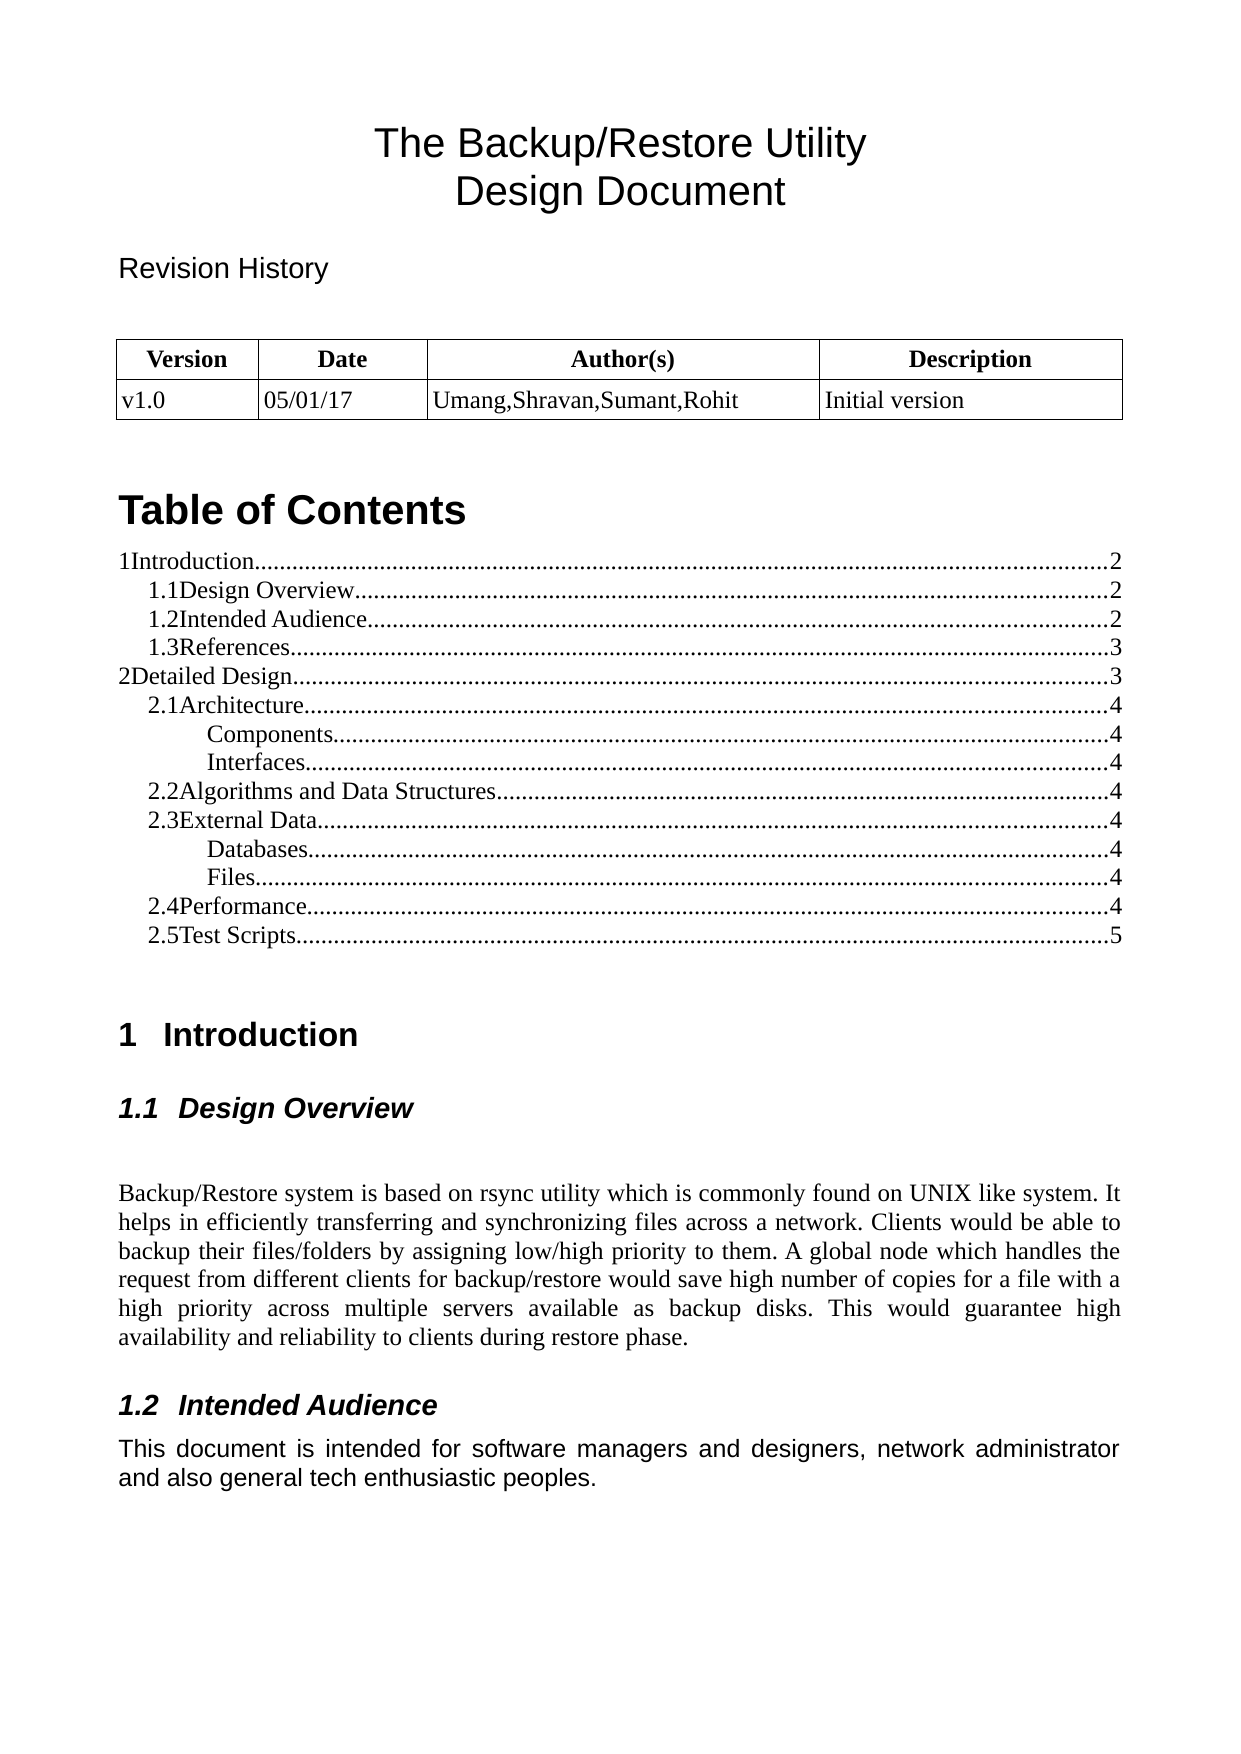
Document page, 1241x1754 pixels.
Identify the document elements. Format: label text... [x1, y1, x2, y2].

text 2Detailed Design 3 [118, 661, 1122, 690]
table_cell Initial version [820, 380, 1122, 419]
subtitle Revision History [118, 251, 1122, 285]
table_header Description [820, 340, 1122, 379]
text 2.3External Data 4 [148, 805, 1122, 834]
subtitle Table of Contents [118, 486, 1122, 534]
text This document is intended for software managers and designers, network administrator and also general tech enthusiastic peoples. [118, 1434, 1122, 1492]
text 2.1Architecture 4 [148, 690, 1122, 719]
table_cell v1.0 [117, 380, 258, 419]
text Databases 4 [207, 834, 1122, 862]
text Components 4 [207, 719, 1122, 747]
text Backup/Restore system is based on rsync utility which is commonly found on UNIX like system. It helps in efficiently transferring and synchronizing files across a network. Clients would be able to backup their files/folders by assigning low/high priority to them. A global node which handles the request from different clients for backup/restore would save high number of copies for a file with a high priority across multiple servers available as backup disks. This would guarantee high availability and reliability to clients during restore phase. [118, 1178, 1122, 1351]
text 2.4Performance 4 [148, 891, 1122, 920]
text 1.1Design Overview 2 [148, 575, 1122, 604]
subtitle Introduction [118, 1015, 1122, 1053]
text 1.2Intended Audience 2 [148, 604, 1122, 632]
text 1Introduction 2 [118, 546, 1122, 575]
text 1.3References 3 [148, 632, 1122, 661]
text 2.2Algorithms and Data Structures 4 [148, 776, 1122, 805]
subtitle The Backup/Restore Utility Design Document [118, 118, 1122, 214]
subtitle Intended Audience [118, 1388, 1122, 1422]
text 2.5Test Scripts 5 [148, 920, 1122, 949]
text Files 4 [207, 862, 1122, 891]
table_header Date [259, 340, 427, 379]
table_header Author(s) [428, 340, 819, 379]
table_header Version [117, 340, 258, 379]
table_cell 01/05/17 [259, 380, 427, 419]
subtitle Design Overview [118, 1091, 1122, 1124]
table_cell Umang,Shravan,Sumant,Rohit [428, 380, 819, 419]
text Interfaces 4 [207, 747, 1122, 776]
